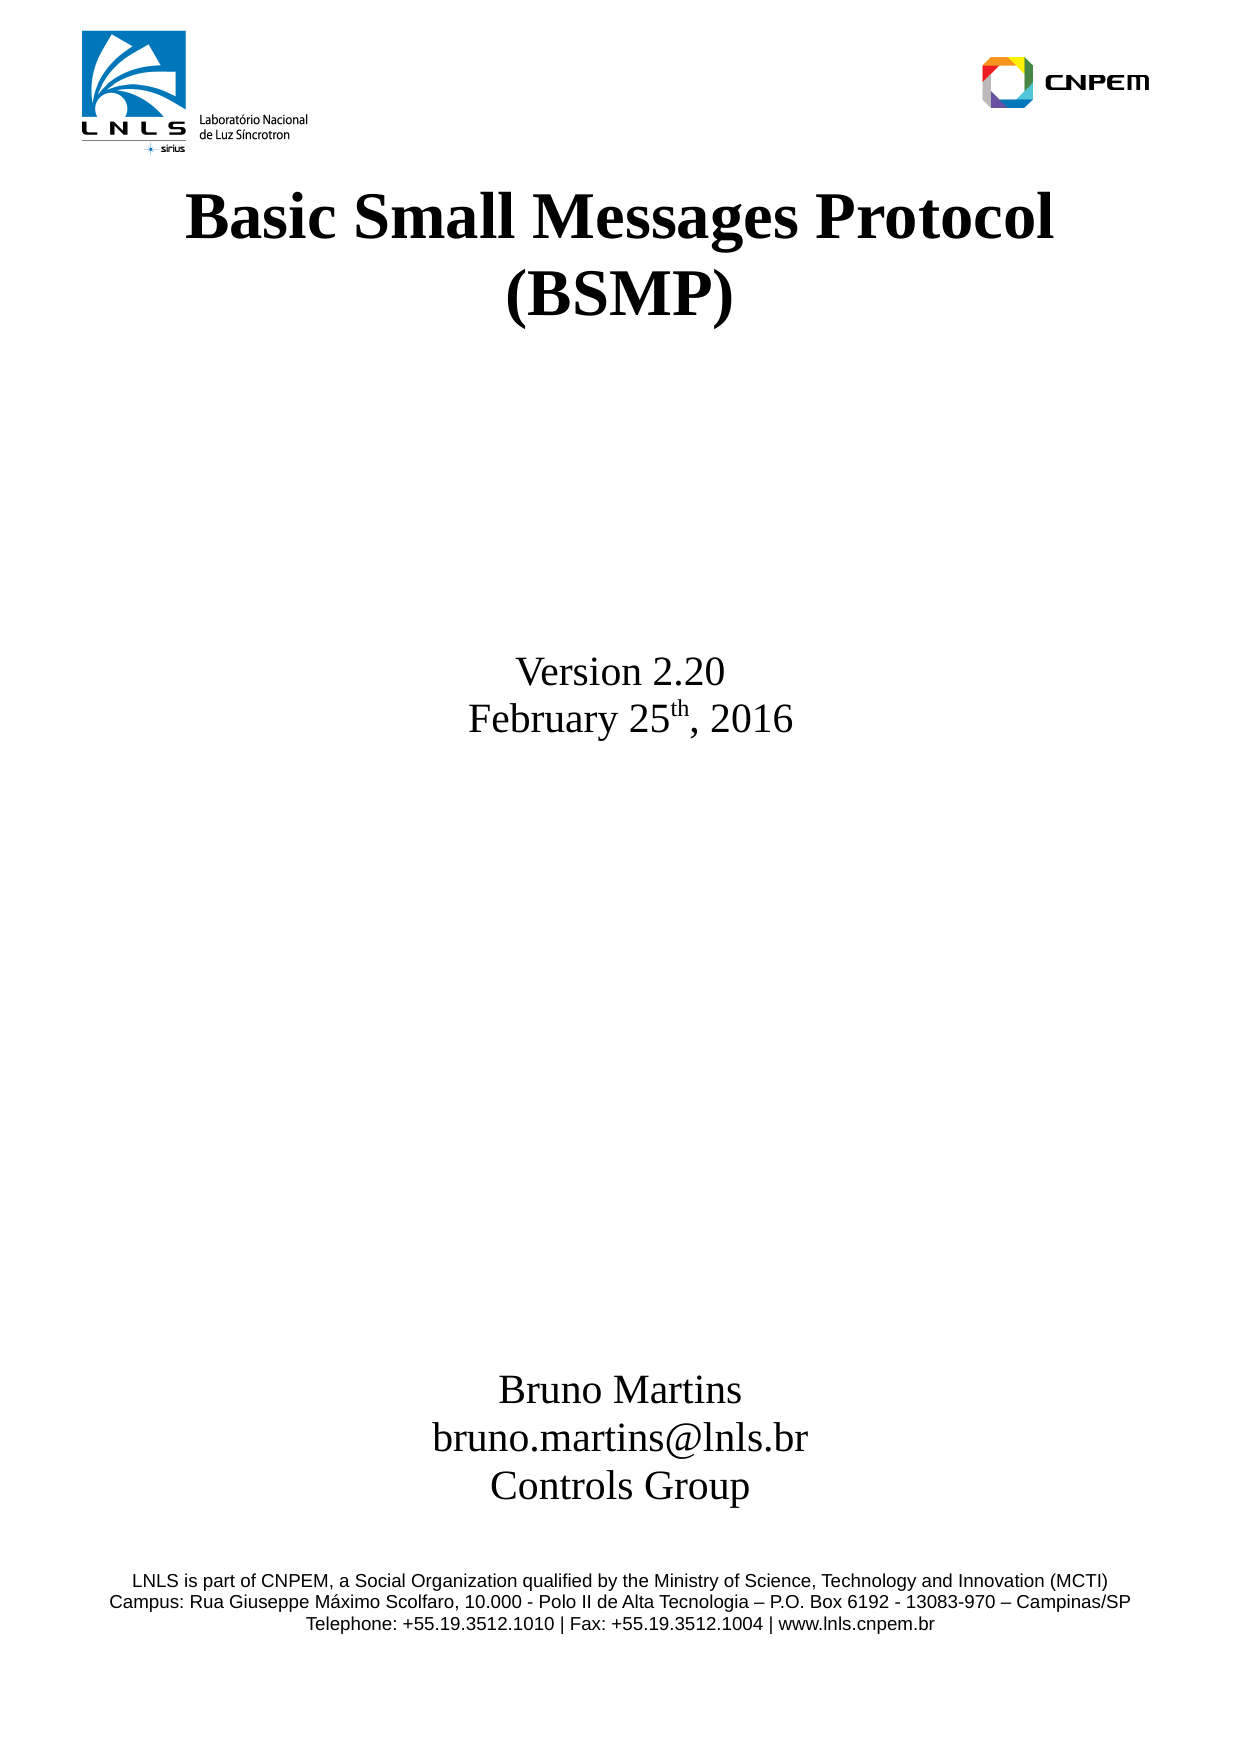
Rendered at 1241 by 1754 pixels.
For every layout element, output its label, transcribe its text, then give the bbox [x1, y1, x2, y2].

text Bruno Martins [118, 1365, 1122, 1413]
text (BSMP) [118, 253, 1122, 330]
text February 25th, 2016 [118, 694, 1122, 742]
text Version 2.20 [118, 646, 1122, 694]
text Controls Group [118, 1461, 1122, 1508]
text bruno.martins@lnls.br [118, 1413, 1122, 1461]
picture [0, 0, 1238, 169]
text Basic Small Messages Protocol [118, 176, 1122, 253]
